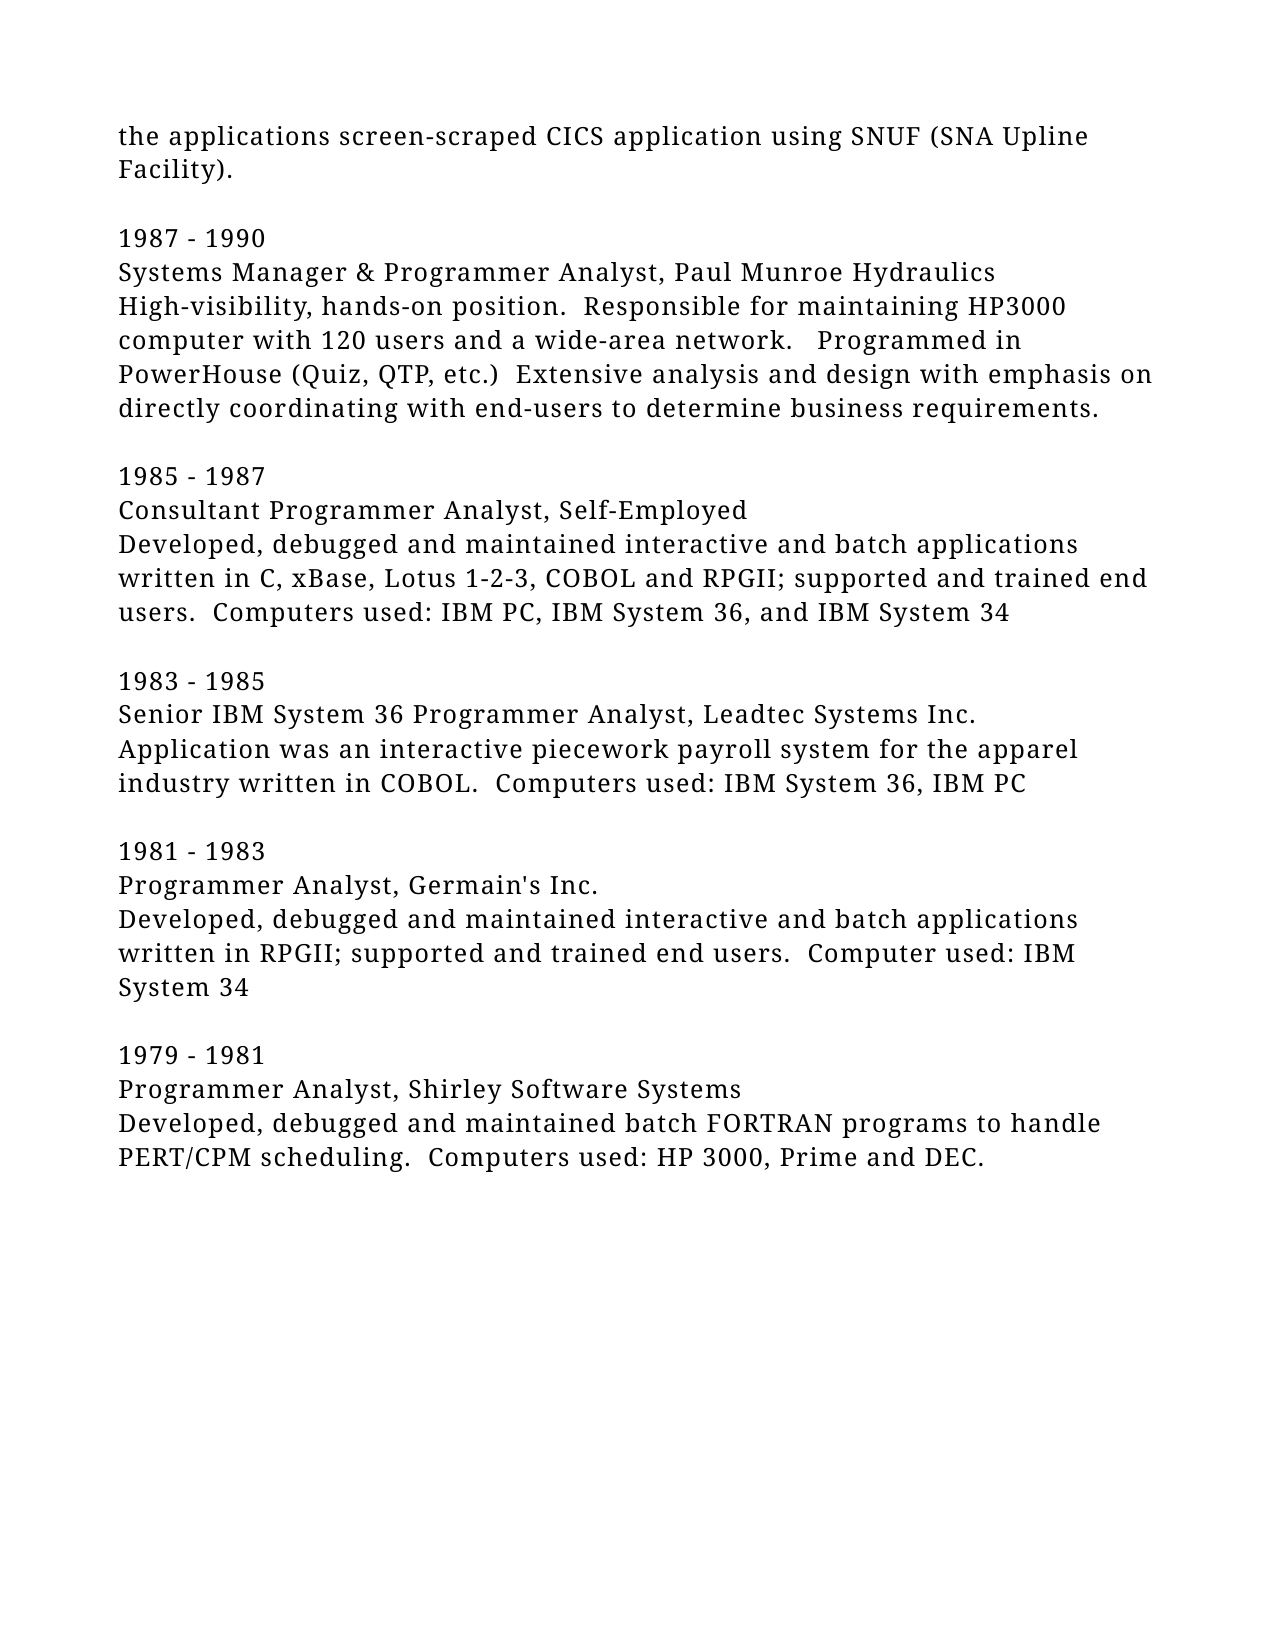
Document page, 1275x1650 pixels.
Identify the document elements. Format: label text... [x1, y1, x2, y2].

text 1983 - 1985 [118, 663, 1157, 697]
text Senior IBM System 36 Programmer Analyst, Leadtec Systems Inc. [118, 697, 1157, 731]
text Application was an interactive piecework payroll system for the apparel industry written in COBOL. Computers used: IBM System 36, IBM PC [118, 731, 1157, 799]
text Developed, debugged and maintained interactive and batch applications written in RPGII; supported and trained end users. Computer used: IBM System 34 [118, 902, 1157, 1004]
text 1987 - 1990 [118, 220, 1157, 254]
text the applications screen-scraped CICS application using SNUF (SNA Upline Facility). [118, 118, 1157, 186]
text Developed, debugged and maintained interactive and batch applications written in C, xBase, Lotus 1-2-3, COBOL and RPGII; supported and trained end users. Computers used: IBM PC, IBM System 36, and IBM System 34 [118, 527, 1157, 629]
text Programmer Analyst, Shirley Software Systems [118, 1072, 1157, 1106]
text 1979 - 1981 [118, 1038, 1157, 1072]
text High-visibility, hands-on position. Responsible for maintaining HP3000 computer with 120 users and a wide-area network. Programmed in PowerHouse (Quiz, QTP, etc.) Extensive analysis and design with emphasis on directly coordinating with end-users to determine business requirements. [118, 288, 1157, 425]
text Systems Manager & Programmer Analyst, Paul Munroe Hydraulics [118, 254, 1157, 288]
text Developed, debugged and maintained batch FORTRAN programs to handle PERT/CPM scheduling. Computers used: HP 3000, Prime and DEC. [118, 1106, 1157, 1174]
text Programmer Analyst, Germain's Inc. [118, 867, 1157, 902]
text Consultant Programmer Analyst, Self-Employed [118, 493, 1157, 527]
text 1985 - 1987 [118, 459, 1157, 493]
text 1981 - 1983 [118, 833, 1157, 867]
